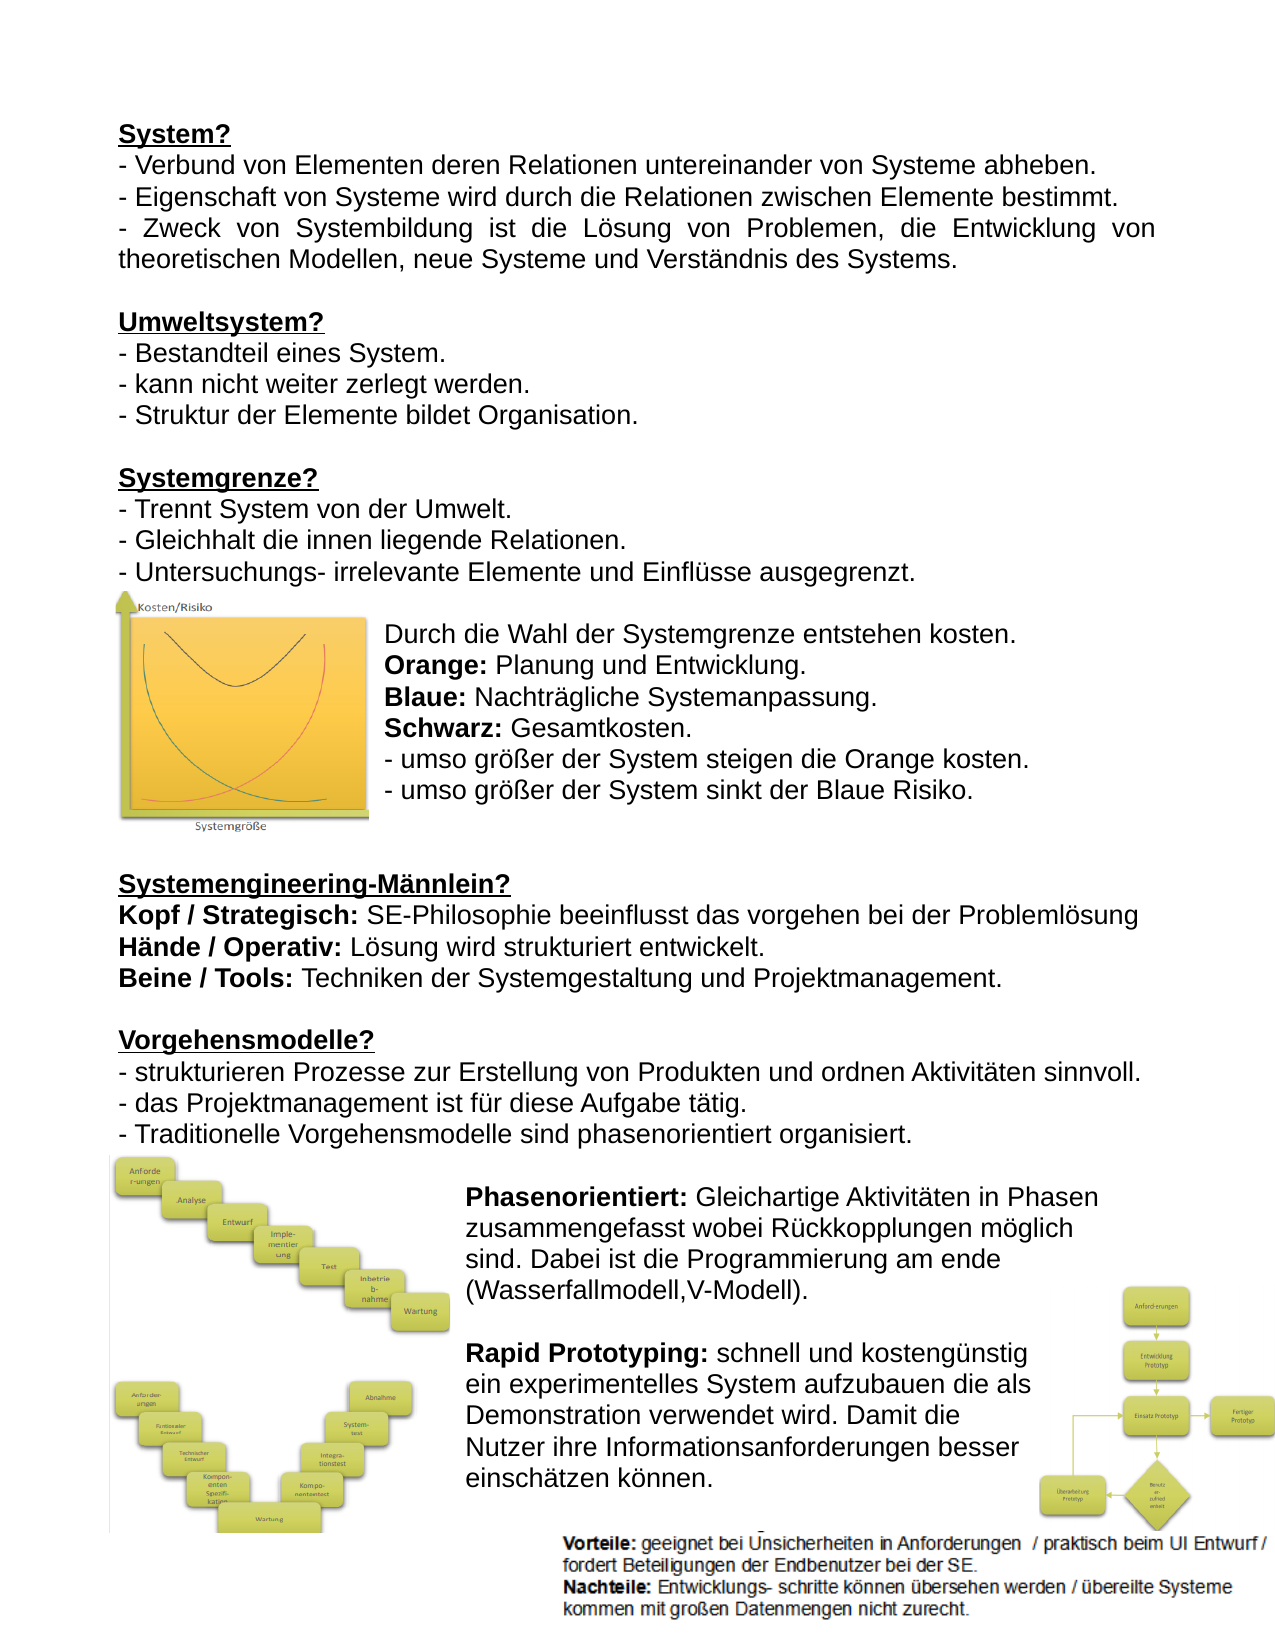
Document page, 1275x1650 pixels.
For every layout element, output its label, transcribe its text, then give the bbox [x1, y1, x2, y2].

text Blaue: Nachträgliche Systemanpassung. [369, 681, 1157, 712]
text - Verbund von Elementen deren Relationen untereinander von Systeme abheben. [118, 149, 1157, 181]
text Durch die Wahl der Systemgrenze entstehen kosten. [369, 618, 1157, 649]
text - Traditionelle Vorgehensmodelle sind phasenorientiert organisiert. [118, 1118, 1157, 1149]
text Beine / Tools: Techniken der Systemgestaltung und Projektmanagement. [118, 962, 1157, 993]
text - Trennt System von der Umwelt. [118, 493, 1157, 524]
text System? [118, 118, 1157, 149]
text Nutzer ihre Informationsanforderungen besser [451, 1431, 1039, 1462]
text Schwarz: Gesamtkosten. [369, 712, 1157, 743]
picture [115, 591, 369, 832]
text zusammengefasst wobei Rückkopplungen möglich [451, 1212, 1157, 1243]
text Orange: Planung und Entwicklung. [369, 649, 1157, 681]
text - Eigenschaft von Systeme wird durch die Relationen zwischen Elemente bestimmt. [118, 181, 1157, 212]
text - strukturieren Prozesse zur Erstellung von Produkten und ordnen Aktivitäten sinnvoll. [118, 1056, 1157, 1087]
text Umweltsystem? [118, 306, 1157, 337]
text Vorgehensmodelle? [118, 1024, 1157, 1056]
text Kopf / Strategisch: SE-Philosophie beeinflusst das vorgehen bei der Problemlösung [118, 899, 1157, 931]
text - Struktur der Elemente bildet Organisation. [118, 399, 1157, 431]
text Hände / Operativ: Lösung wird strukturiert entwickelt. [118, 931, 1157, 962]
text - umso größer der System steigen die Orange kosten. [369, 743, 1157, 774]
text sind. Dabei ist die Programmierung am ende [451, 1243, 1157, 1274]
text Demonstration verwendet wird. Damit die [451, 1399, 1039, 1431]
text Rapid Prototyping: schnell und kostengünstig [451, 1337, 1039, 1368]
text Phasenorientiert: Gleichartige Aktivitäten in Phasen [451, 1181, 1157, 1212]
text - Untersuchungs- irrelevante Elemente und Einflüsse ausgegrenzt. [118, 556, 1157, 587]
text - das Projektmanagement ist für diese Aufgabe tätig. [118, 1087, 1157, 1118]
text - umso größer der System sinkt der Blaue Risiko. [369, 774, 1157, 806]
text - Zweck von Systembildung ist die Lösung von Problemen, die Entwicklung von theoretischen Modellen, neue Systeme und Verständnis des Systems. [118, 212, 1157, 274]
text ein experimentelles System aufzubauen die als [451, 1368, 1039, 1399]
text - Bestandteil eines System. [118, 337, 1157, 368]
text Systemgrenze? [118, 462, 1157, 493]
text Systemengineering-Männlein? [118, 868, 1157, 899]
text (Wasserfallmodell,V-Modell). [451, 1274, 1157, 1306]
text einschätzen können. [451, 1462, 1039, 1493]
text - kann nicht weiter zerlegt werden. [118, 368, 1157, 399]
picture [109, 1155, 451, 1533]
text - Gleichhalt die innen liegende Relationen. [118, 524, 1157, 556]
picture [559, 1284, 1275, 1621]
